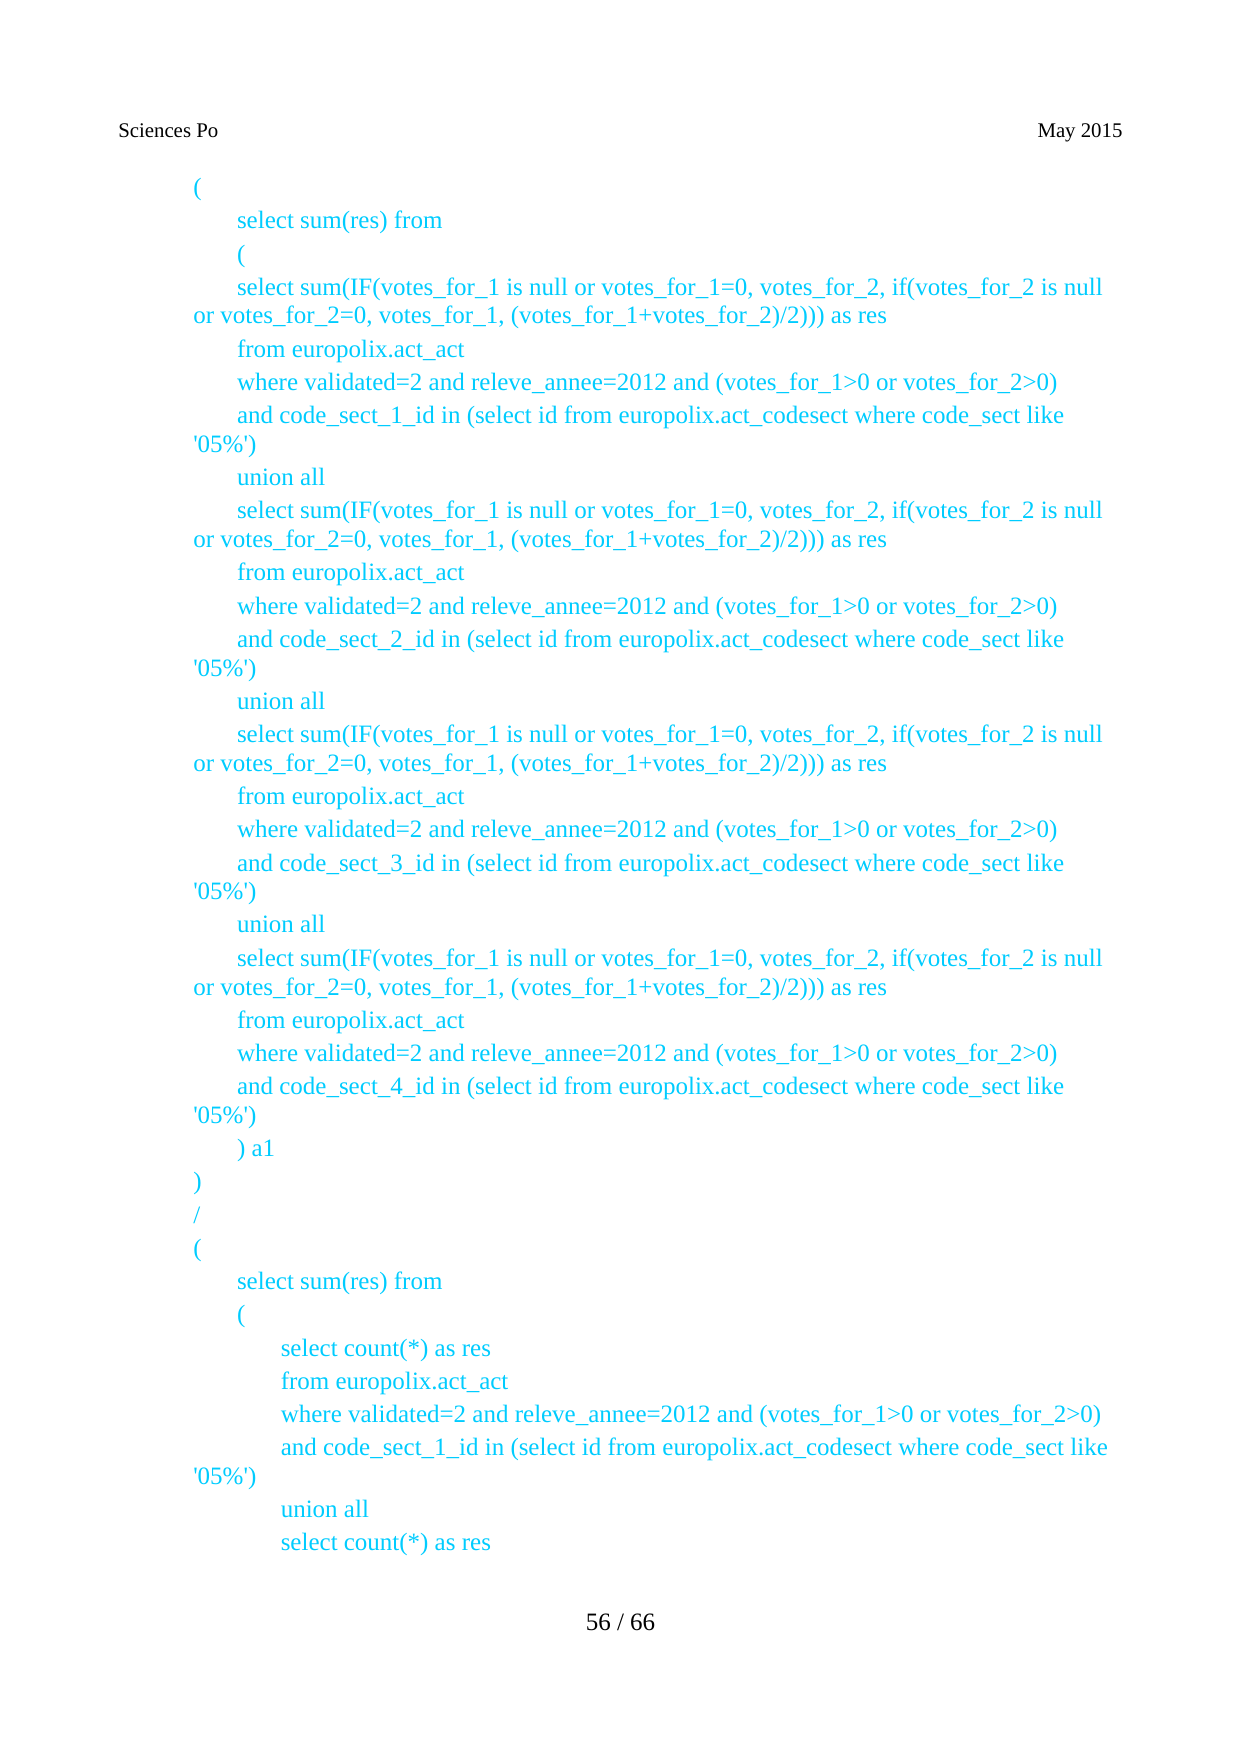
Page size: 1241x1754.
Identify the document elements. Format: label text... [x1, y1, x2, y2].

text from europolix.act_act [193, 781, 1122, 810]
picture [844, 1047, 853, 1052]
text select sum(res) from [193, 1266, 1122, 1295]
text ( [193, 1299, 1122, 1328]
text from europolix.act_act [193, 557, 1122, 586]
text from europolix.act_act [193, 1005, 1122, 1033]
text ) [193, 1166, 1122, 1195]
text and code_sect_4_id in (select id from europolix.act_codesect where code_sect like '05%') [193, 1071, 1122, 1129]
picture [1067, 1408, 1076, 1413]
picture [844, 376, 853, 381]
text select sum(IF(votes_for_1 is null or votes_for_1=0, votes_for_2, if(votes_for_2 is null or votes_for_2=0, votes_for_1, (votes_for_1+votes_for_2)/2))) as res [193, 496, 1122, 553]
text and code_sect_3_id in (select id from europolix.act_codesect where code_sect like '05%') [193, 848, 1122, 905]
text where validated=2 and releve_annee=2012 and (votes_for_1>0 or votes_for_2>0) [193, 367, 1122, 396]
text select sum(res) from [193, 205, 1122, 234]
text and code_sect_1_id in (select id from europolix.act_codesect where code_sect like '05%') [193, 400, 1122, 458]
text select sum(IF(votes_for_1 is null or votes_for_1=0, votes_for_2, if(votes_for_2 is null or votes_for_2=0, votes_for_1, (votes_for_1+votes_for_2)/2))) as res [193, 272, 1122, 329]
text where validated=2 and releve_annee=2012 and (votes_for_1>0 or votes_for_2>0) [193, 814, 1122, 843]
picture [1023, 382, 1033, 388]
text from europolix.act_act [193, 334, 1122, 363]
text ( [193, 1233, 1122, 1262]
text where validated=2 and releve_annee=2012 and (votes_for_1>0 or votes_for_2>0) [193, 591, 1122, 619]
text select count(*) as res [193, 1527, 1122, 1556]
text ( [193, 239, 1122, 267]
picture [844, 823, 853, 828]
text ( [193, 172, 1122, 201]
text where validated=2 and releve_annee=2012 and (votes_for_1>0 or votes_for_2>0) [193, 1038, 1122, 1067]
text select sum(IF(votes_for_1 is null or votes_for_1=0, votes_for_2, if(votes_for_2 is null or votes_for_2=0, votes_for_1, (votes_for_1+votes_for_2)/2))) as res [193, 719, 1122, 777]
text union all [193, 686, 1122, 715]
text / [193, 1200, 1122, 1228]
text select sum(IF(votes_for_1 is null or votes_for_1=0, votes_for_2, if(votes_for_2 is null or votes_for_2=0, votes_for_1, (votes_for_1+votes_for_2)/2))) as res [193, 943, 1122, 1000]
text ) a1 [193, 1133, 1122, 1162]
text union all [193, 462, 1122, 491]
text union all [193, 909, 1122, 938]
text and code_sect_2_id in (select id from europolix.act_codesect where code_sect like '05%') [193, 624, 1122, 681]
picture [1023, 829, 1033, 835]
text select count(*) as res [193, 1333, 1122, 1361]
text and code_sect_1_id in (select id from europolix.act_codesect where code_sect like '05%') [193, 1432, 1122, 1490]
picture [1023, 606, 1033, 612]
picture [1023, 1053, 1033, 1059]
text where validated=2 and releve_annee=2012 and (votes_for_1>0 or votes_for_2>0) [193, 1399, 1122, 1428]
text from europolix.act_act [193, 1366, 1122, 1394]
picture [844, 600, 853, 605]
text union all [193, 1494, 1122, 1523]
